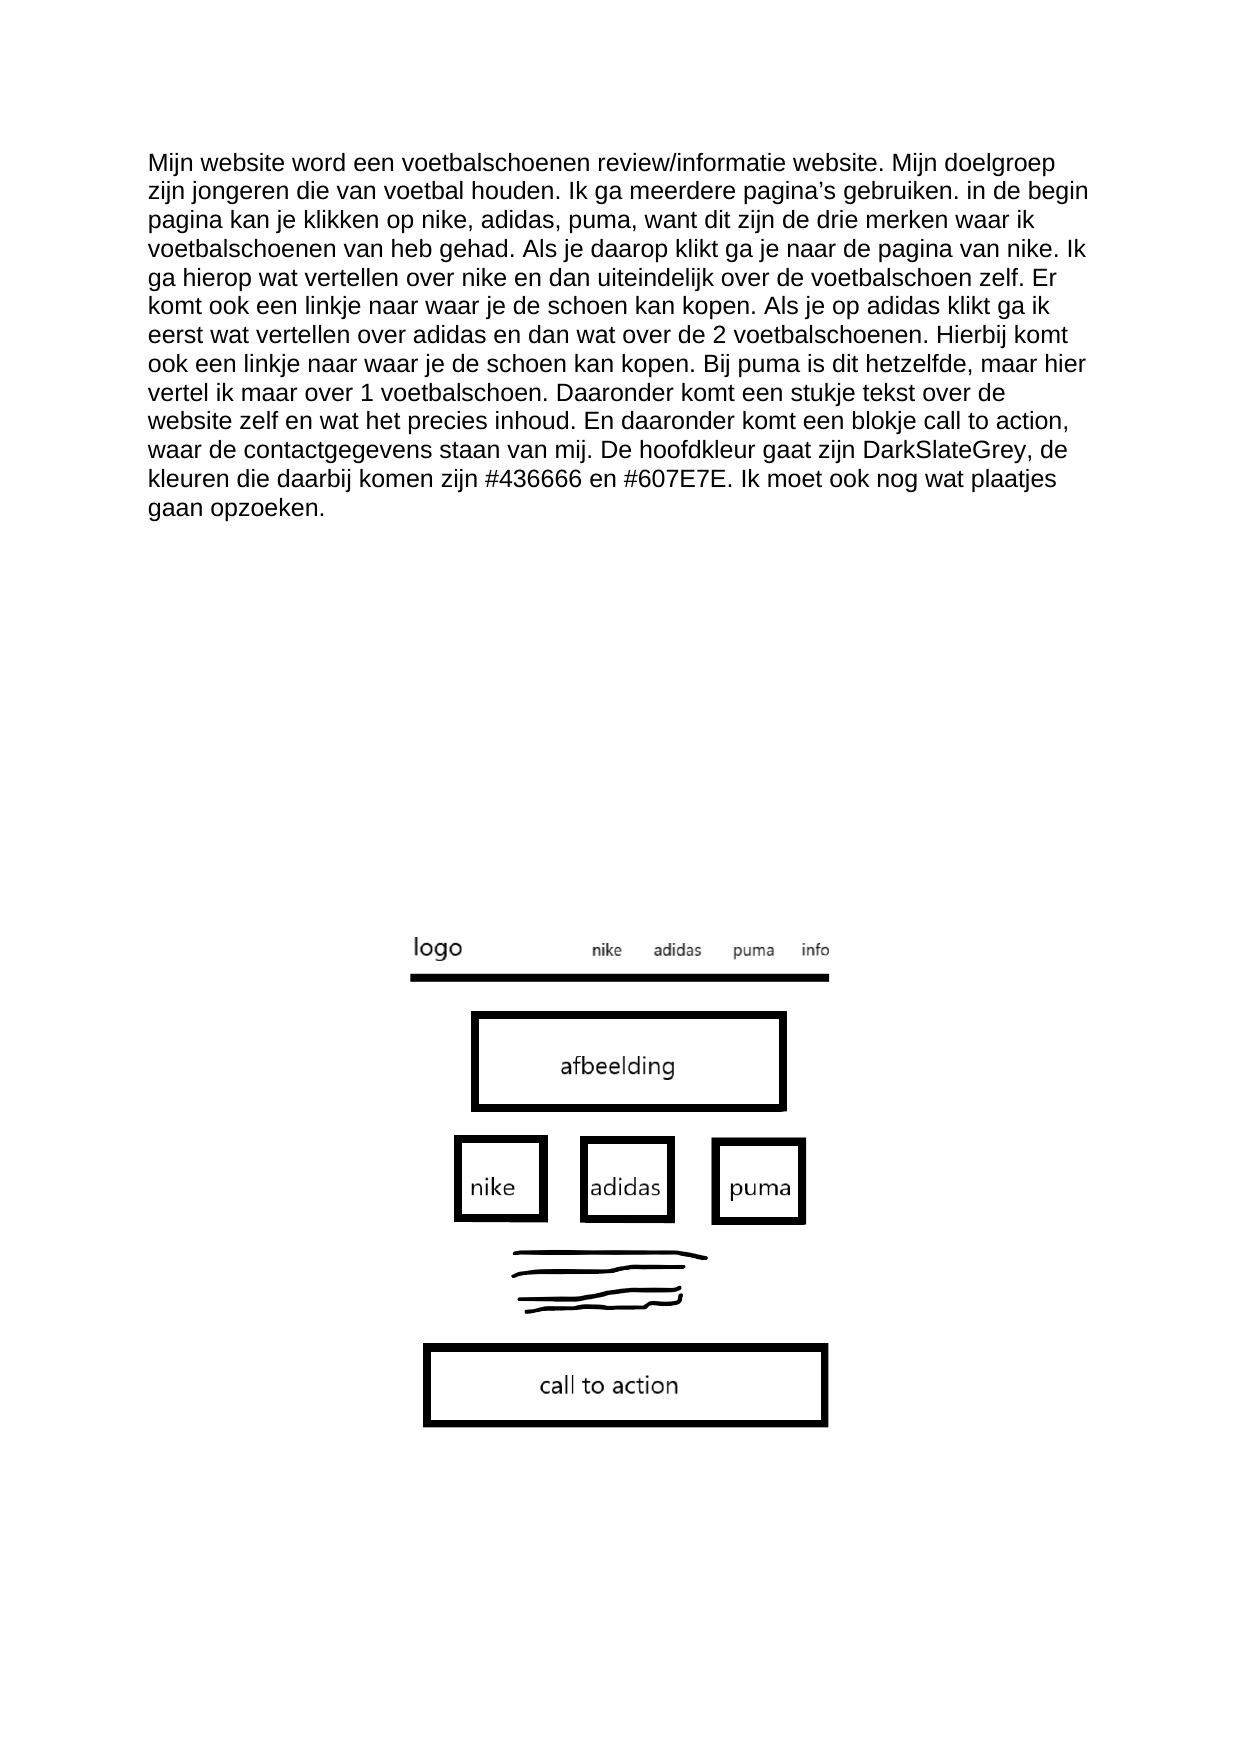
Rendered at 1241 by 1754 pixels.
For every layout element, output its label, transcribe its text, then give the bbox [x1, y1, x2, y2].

text Mijn website word een voetbalschoenen review/informatie website. Mijn doelgroep zijn jongeren die van voetbal houden. Ik ga meerdere pagina’s gebruiken. in de begin pagina kan je klikken op nike, adidas, puma, want dit zijn de drie merken waar ik voetbalschoenen van heb gehad. Als je daarop klikt ga je naar de pagina van nike. Ik ga hierop wat vertellen over nike en dan uiteindelijk over de voetbalschoen zelf. Er komt ook een linkje naar waar je de schoen kan kopen. Als je op adidas klikt ga ik eerst wat vertellen over adidas en dan wat over de 2 voetbalschoenen. Hierbij komt ook een linkje naar waar je de schoen kan kopen. Bij puma is dit hetzelfde, maar hier vertel ik maar over 1 voetbalschoen. Daaronder komt een stukje tekst over de website zelf en wat het precies inhoud. En daaronder komt een blokje call to action, waar de contactgegevens staan van mij. De hoofdkleur gaat zijn DarkSlateGrey, de kleuren die daarbij komen zijn #436666 en #607E7E. Ik moet ook nog wat plaatjes gaan opzoeken. [148, 148, 1093, 521]
